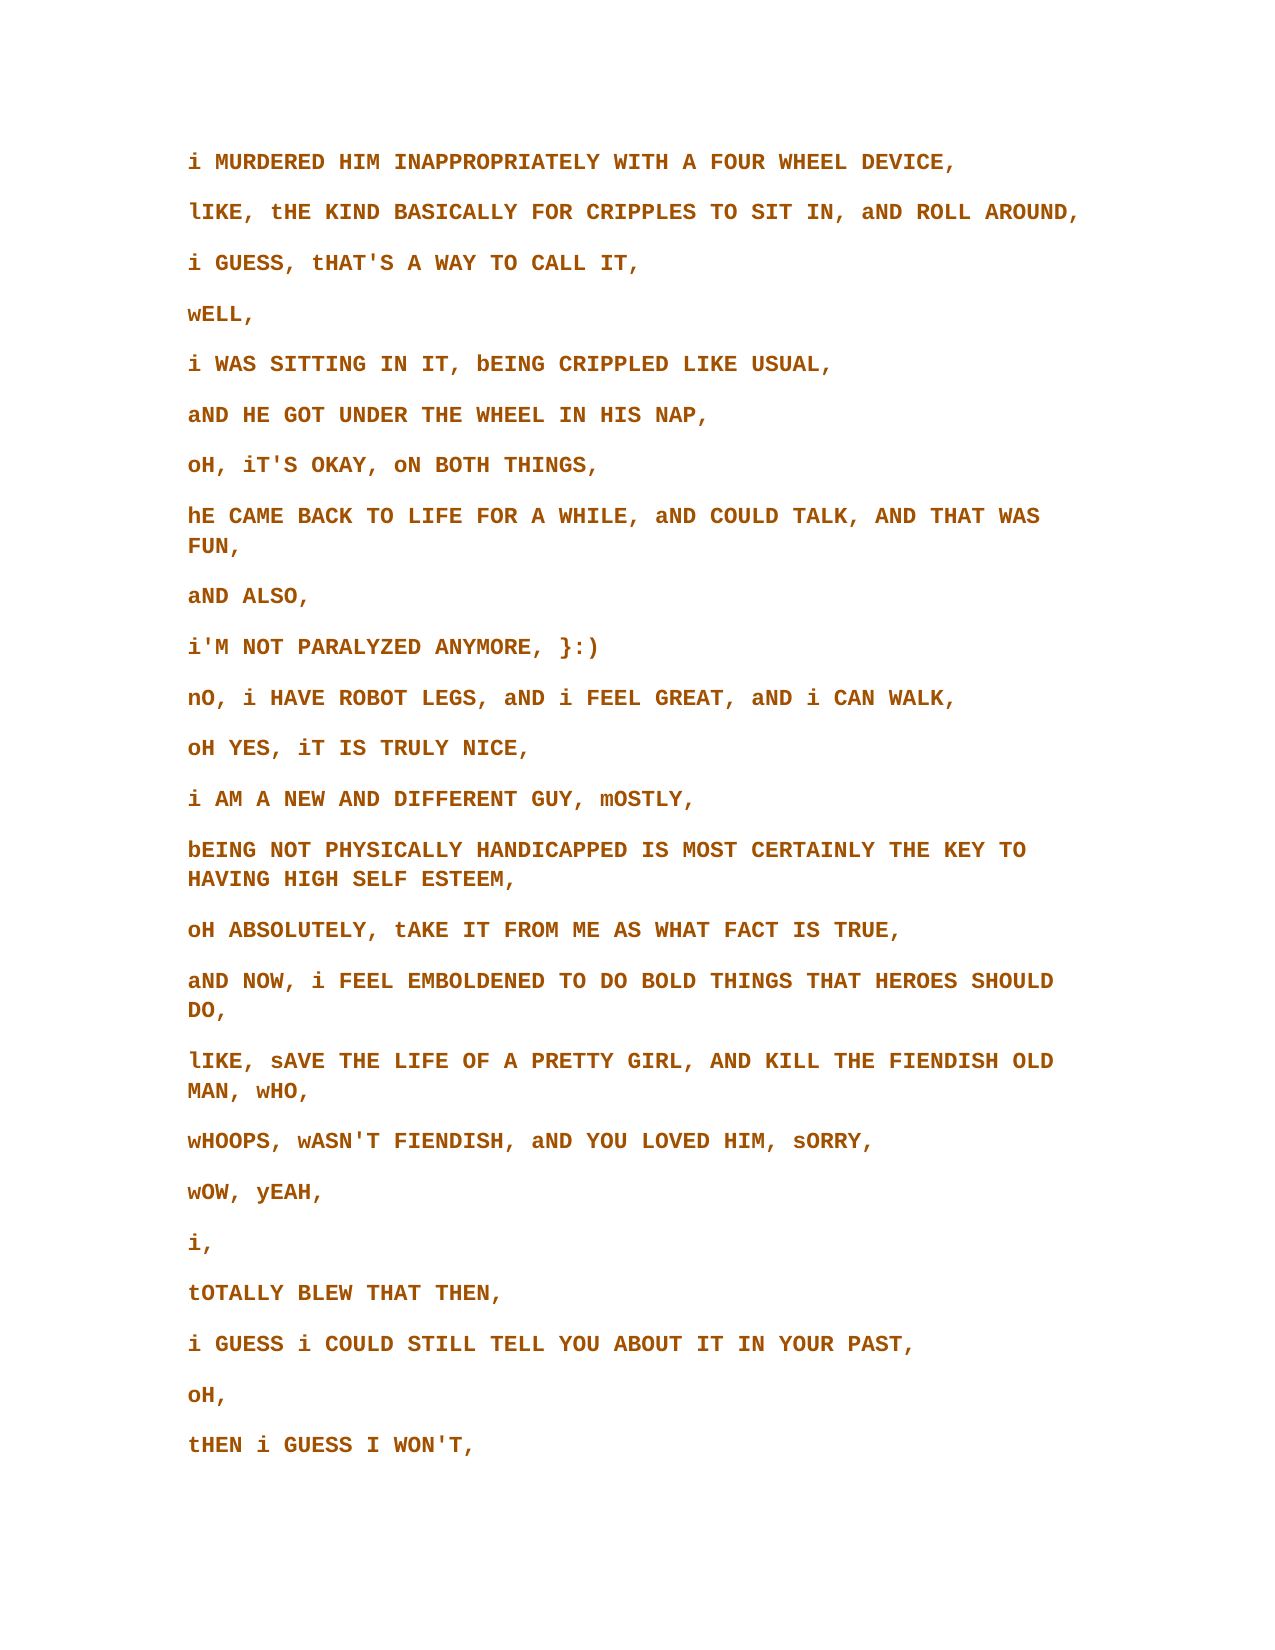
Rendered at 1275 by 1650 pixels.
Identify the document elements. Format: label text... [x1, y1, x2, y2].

text bEING NOT PHYSICALLY HANDICAPPED IS MOST CERTAINLY THE KEY TO HAVING HIGH SELF ESTEEM, [187, 838, 1087, 894]
text lIKE, sAVE THE LIFE OF A PRETTY GIRL, AND KILL THE FIENDISH OLD MAN, wHO, [187, 1049, 1087, 1105]
text i WAS SITTING IN IT, bEING CRIPPLED LIKE USUAL, [187, 352, 1087, 378]
text i GUESS i COULD STILL TELL YOU ABOUT IT IN YOUR PAST, [187, 1332, 1087, 1358]
text wOW, yEAH, [187, 1180, 1087, 1206]
text i, [187, 1231, 1087, 1257]
text aND NOW, i FEEL EMBOLDENED TO DO BOLD THINGS THAT HEROES SHOULD DO, [187, 969, 1087, 1025]
text wHOOPS, wASN'T FIENDISH, aND YOU LOVED HIM, sORRY, [187, 1130, 1087, 1156]
text aND HE GOT UNDER THE WHEEL IN HIS NAP, [187, 403, 1087, 429]
text wELL, [187, 302, 1087, 328]
text lIKE, tHE KIND BASICALLY FOR CRIPPLES TO SIT IN, aND ROLL AROUND, [187, 201, 1087, 227]
text tHEN i GUESS I WON'T, [187, 1433, 1087, 1459]
text oH, iT'S OKAY, oN BOTH THINGS, [187, 454, 1087, 480]
text hE CAME BACK TO LIFE FOR A WHILE, aND COULD TALK, AND THAT WAS FUN, [187, 504, 1087, 560]
text i'M NOT PARALYZED ANYMORE, }:) [187, 635, 1087, 661]
text aND ALSO, [187, 585, 1087, 611]
text tOTALLY BLEW THAT THEN, [187, 1282, 1087, 1308]
text i MURDERED HIM INAPPROPRIATELY WITH A FOUR WHEEL DEVICE, [187, 150, 1087, 176]
text i GUESS, tHAT'S A WAY TO CALL IT, [187, 251, 1087, 277]
text i AM A NEW AND DIFFERENT GUY, mOSTLY, [187, 787, 1087, 813]
text oH YES, iT IS TRULY NICE, [187, 737, 1087, 763]
text nO, i HAVE ROBOT LEGS, aND i FEEL GREAT, aND i CAN WALK, [187, 686, 1087, 712]
text oH, [187, 1383, 1087, 1409]
text oH ABSOLUTELY, tAKE IT FROM ME AS WHAT FACT IS TRUE, [187, 918, 1087, 944]
